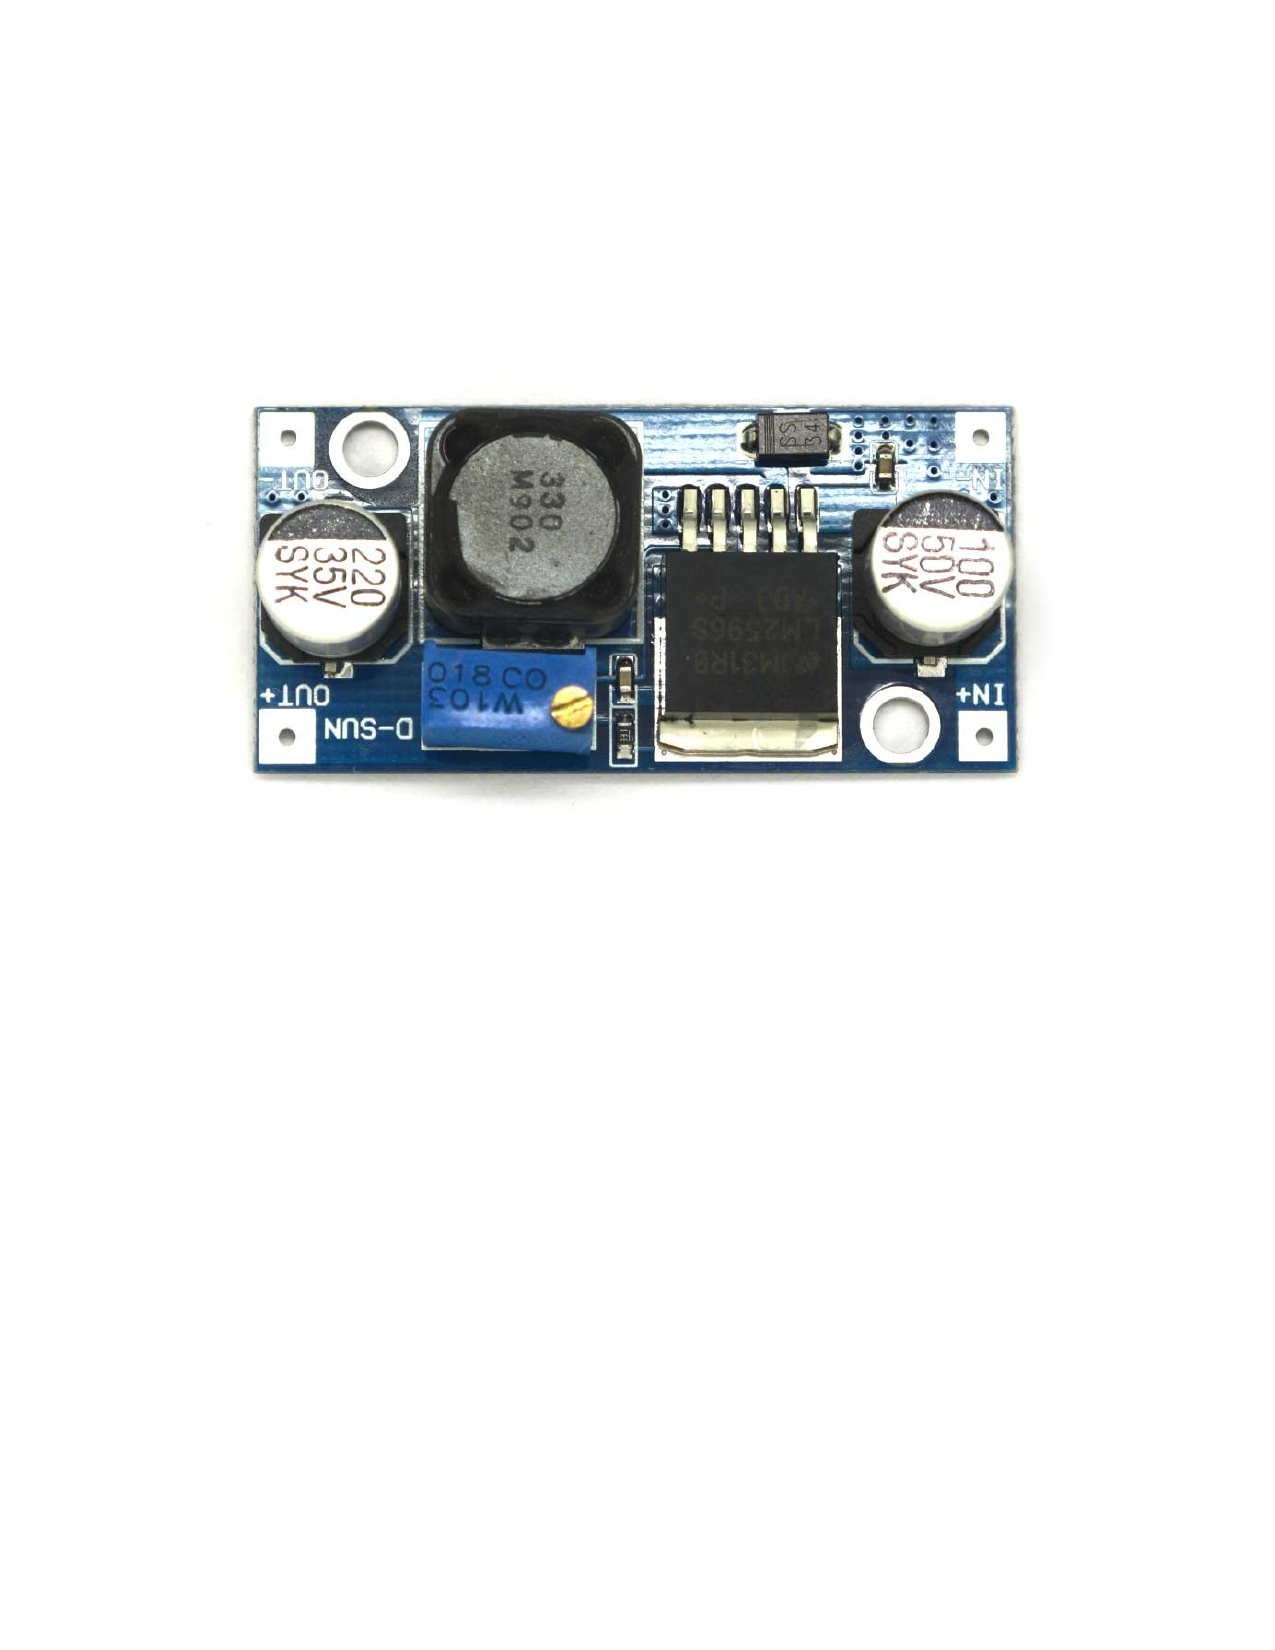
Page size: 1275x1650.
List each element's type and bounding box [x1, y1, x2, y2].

picture [177, 147, 1098, 1069]
